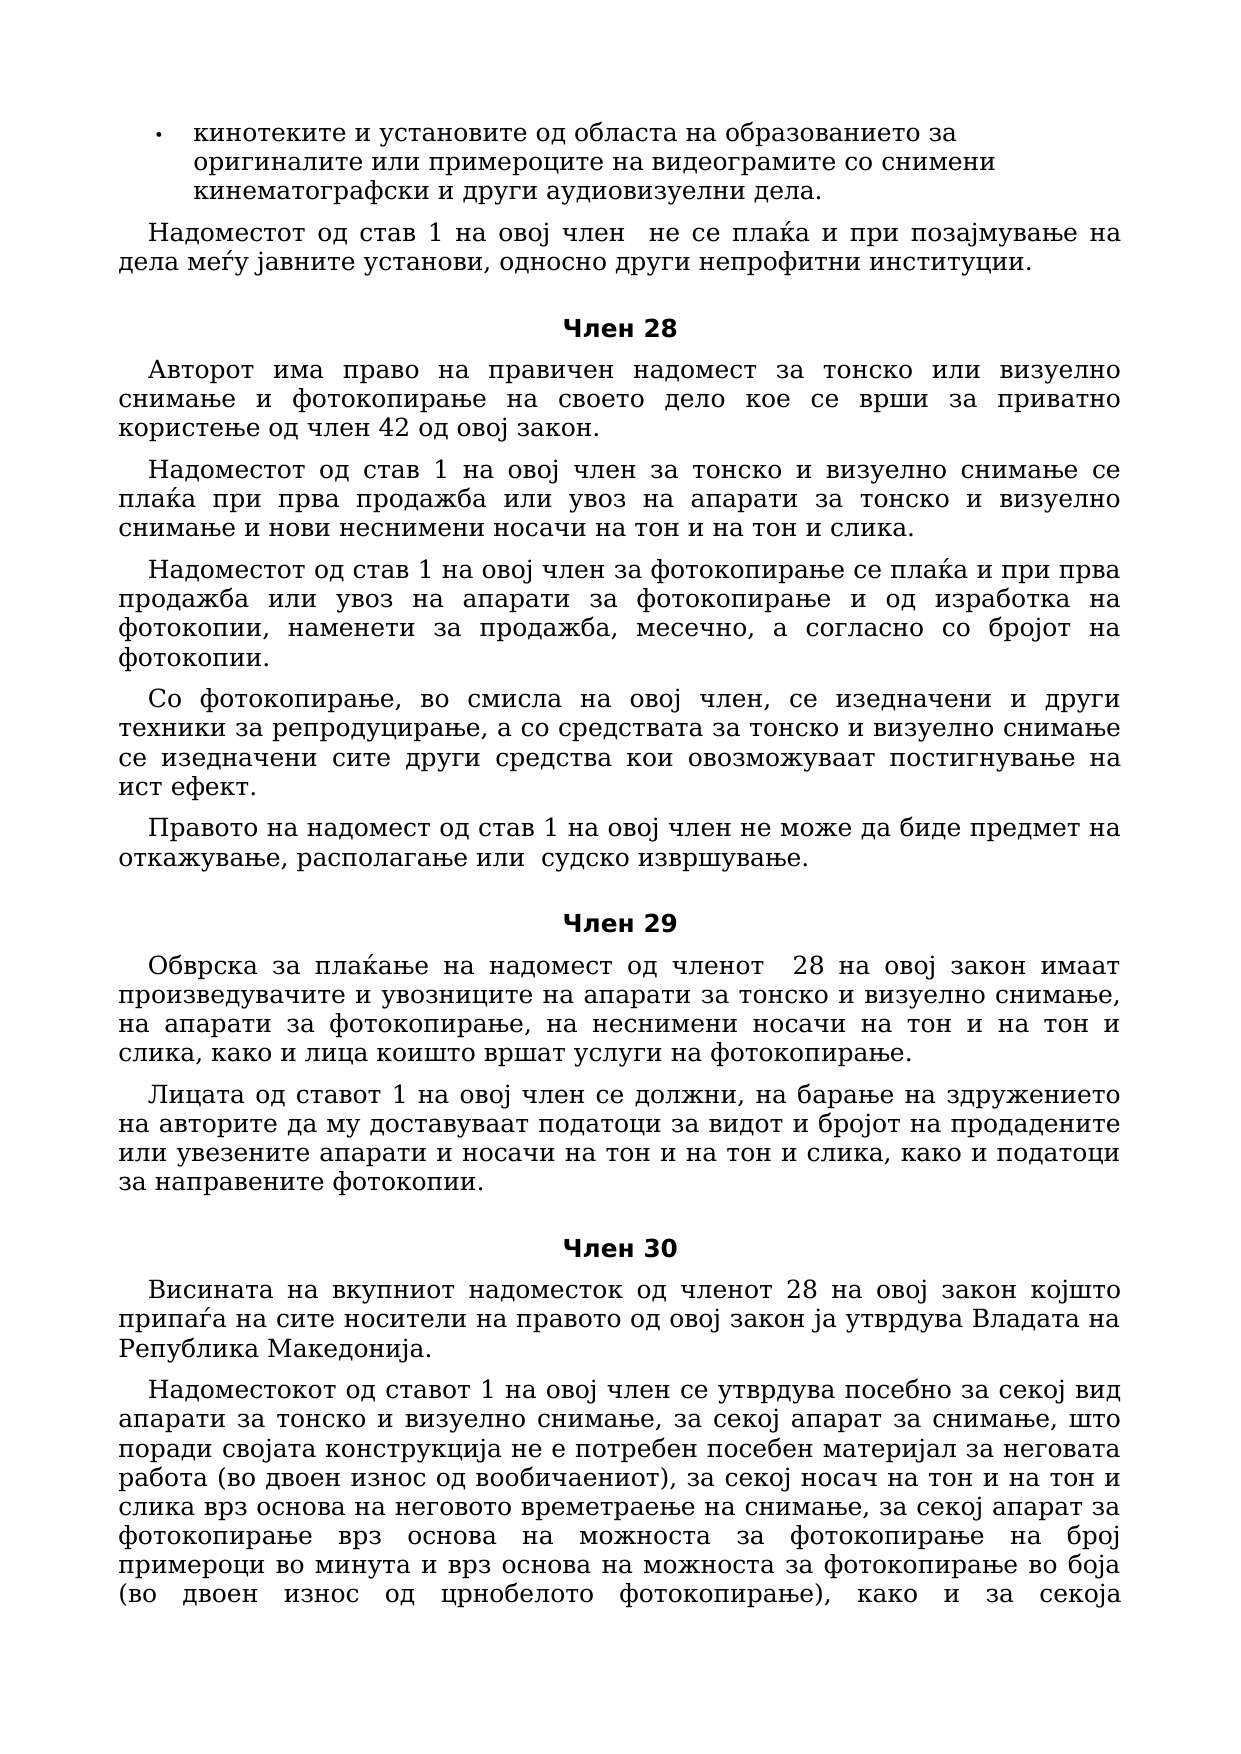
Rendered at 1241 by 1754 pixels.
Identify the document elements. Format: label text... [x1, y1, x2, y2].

subtitle Член 29 [118, 909, 1122, 938]
text Надоместот од став 1 на овој член не се плаќа и при позајмување на дела меѓу јавните установи, односно други непрофитни институции. [118, 218, 1122, 276]
text Надоместот од став 1 на овој член за тонско и визуелно снимање се плаќа при прва продажба или увоз на апарати за тонско и визуелно снимање и нови неснимени носачи на тон и на тон и слика. [118, 455, 1122, 543]
subtitle Член 28 [118, 314, 1122, 343]
text Со фотокопирање, во смисла на овој член, се изедначени и други техники за репродуцирање, а со средствата за тонско и визуелно снимање се изедначени сите други средства кои овозможуваат постигнување на ист ефект. [118, 684, 1122, 801]
text Лицата од ставот 1 на овој член се должни, на барање на здружението на авторите да му доставуваат податоци за видот и бројот на продадените или увезените апарати и носачи на тон и на тон и слика, како и податоци за направените фотокопии. [118, 1080, 1122, 1197]
text Надоместокот од ставот 1 на овој член се утврдува посебно за секој вид апарати за тонско и визуелно снимање, за секој апарат за снимање, што поради својата конструкција не е потребен посебен материјал за неговата работа (во двоен износ од вообичаениот), за секој носач на тон и на тон и слика врз основа на неговото времетраење на снимање, за секој апарат за фотокопирање врз основа на можноста за фотокопирање на број примероци во минута и врз основа на можноста за фотокопирање во боја (во двоен износ од црнобелото фотокопирање), како и за секоја [118, 1376, 1122, 1609]
text Висината на вкупниот надоместок од членот 28 на овој закон којшто припаѓа на сите носители на правото од овој закон ја утврдува Владата на Република Македонија. [118, 1276, 1122, 1363]
text Правото на надомест од став 1 на овој член не може да биде предмет на откажување, располагање или судско извршување. [118, 814, 1122, 872]
subtitle Член 30 [118, 1234, 1122, 1263]
text Обврска за плаќање на надомест од членот 28 на овој закон имаат произведувачите и увозниците на апарати за тонско и визуелно снимање, на апарати за фотокопирање, на неснимени носачи на тон и на тон и слика, како и лица коишто вршат услуги на фотокопирање. [118, 951, 1122, 1067]
text Надоместот од став 1 на овој член за фотокопирање се плаќа и при прва продажба или увоз на апарати за фотокопирање и од изработка на фотокопии, наменети за продажба, месечно, а согласно со бројот на фотокопии. [118, 555, 1122, 672]
list кинотеките и установите од областа на образованието за оригиналите или примероците на видеограмите со снимени кинематографски и други аудиовизуелни дела. [156, 118, 1122, 206]
text Авторот има право на правичен надомест за тонско или визуелно снимање и фотокопирање на своето дело кое се врши за приватно користење од член 42 од овој закон. [118, 355, 1122, 443]
